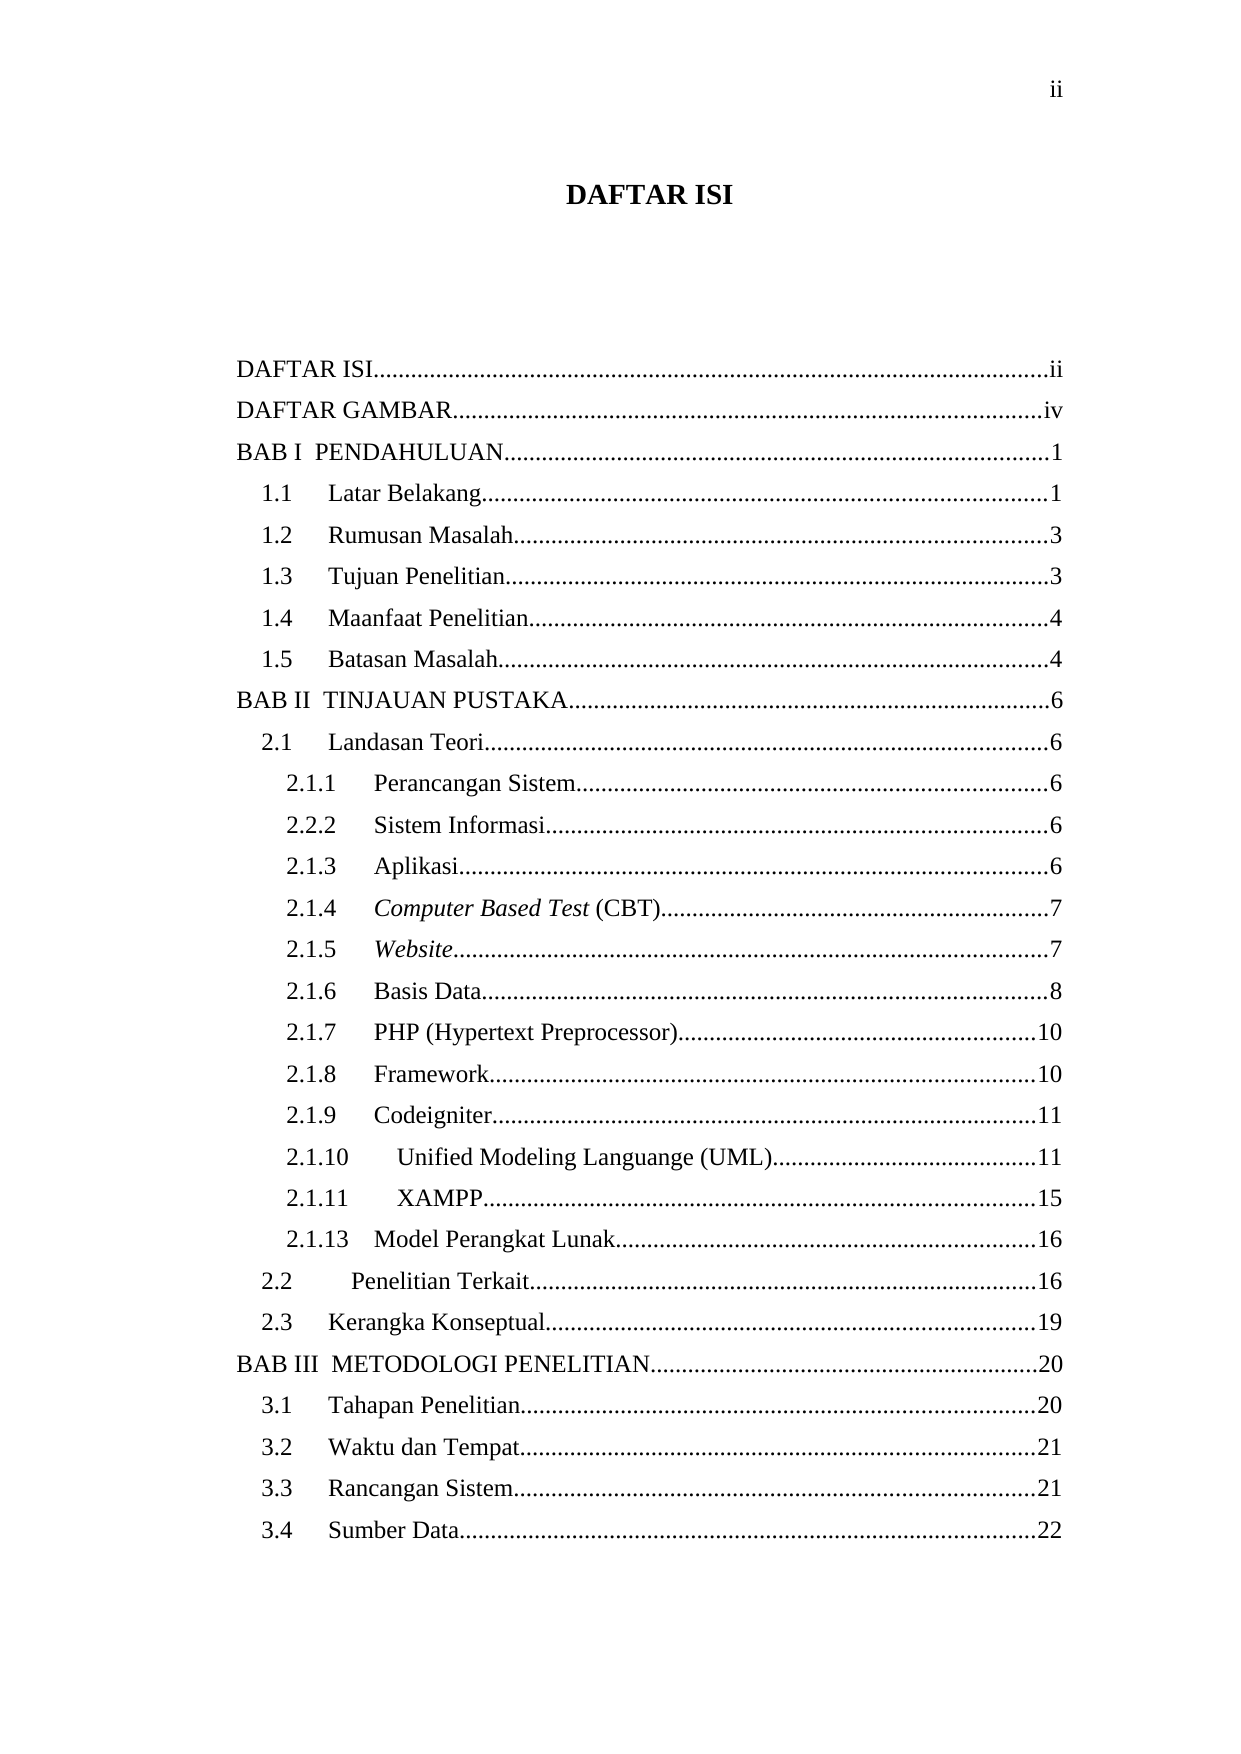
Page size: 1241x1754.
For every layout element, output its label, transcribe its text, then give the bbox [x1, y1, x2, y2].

text DAFTAR GAMBAR iv [236, 395, 1063, 424]
text 2.1.5 Website 7 [286, 934, 1063, 963]
text 1.1 Latar Belakang 1 [261, 478, 1063, 507]
text BAB III METODOLOGI PENELITIAN 20 [236, 1349, 1063, 1378]
text 2.1.13 Model Perangkat Lunak 16 [286, 1224, 1063, 1253]
text 2.1.11 XAMPP 15 [286, 1183, 1063, 1212]
text 3.3 Rancangan Sistem 21 [261, 1473, 1063, 1502]
text 3.1 Tahapan Penelitian 20 [261, 1390, 1063, 1419]
text 2.3 Kerangka Konseptual 19 [261, 1307, 1063, 1336]
text 2.1.6 Basis Data 8 [286, 976, 1063, 1004]
text BAB I PENDAHULUAN 1 [236, 437, 1063, 466]
text 1.2 Rumusan Masalah 3 [261, 520, 1063, 548]
subtitle DAFTAR ISI [236, 177, 1063, 211]
text DAFTAR ISI ii [236, 354, 1063, 383]
text 1.4 Maanfaat Penelitian 4 [261, 603, 1063, 631]
text 2.1.1 Perancangan Sistem 6 [286, 768, 1063, 797]
text 2.2.2 Sistem Informasi 6 [286, 810, 1063, 839]
text 2.1 Landasan Teori 6 [261, 727, 1063, 756]
text 1.5 Batasan Masalah 4 [261, 644, 1063, 673]
text 3.4 Sumber Data 22 [261, 1515, 1063, 1543]
text 2.1.8 Framework 10 [286, 1059, 1063, 1087]
text 2.1.7 PHP (Hypertext Preprocessor) 10 [286, 1017, 1063, 1046]
text 2.1.3 Aplikasi 6 [286, 851, 1063, 880]
text 2.1.4 Computer Based Test (CBT) 7 [286, 893, 1063, 922]
text 3.2 Waktu dan Tempat 21 [261, 1432, 1063, 1461]
text 1.3 Tujuan Penelitian 3 [261, 561, 1063, 590]
text BAB II TINJAUAN PUSTAKA 6 [236, 686, 1063, 714]
text 2.2 Penelitian Terkait 16 [261, 1266, 1063, 1295]
text 2.1.9 Codeigniter 11 [286, 1100, 1063, 1129]
text 2.1.10 Unified Modeling Languange (UML) 11 [286, 1142, 1063, 1170]
